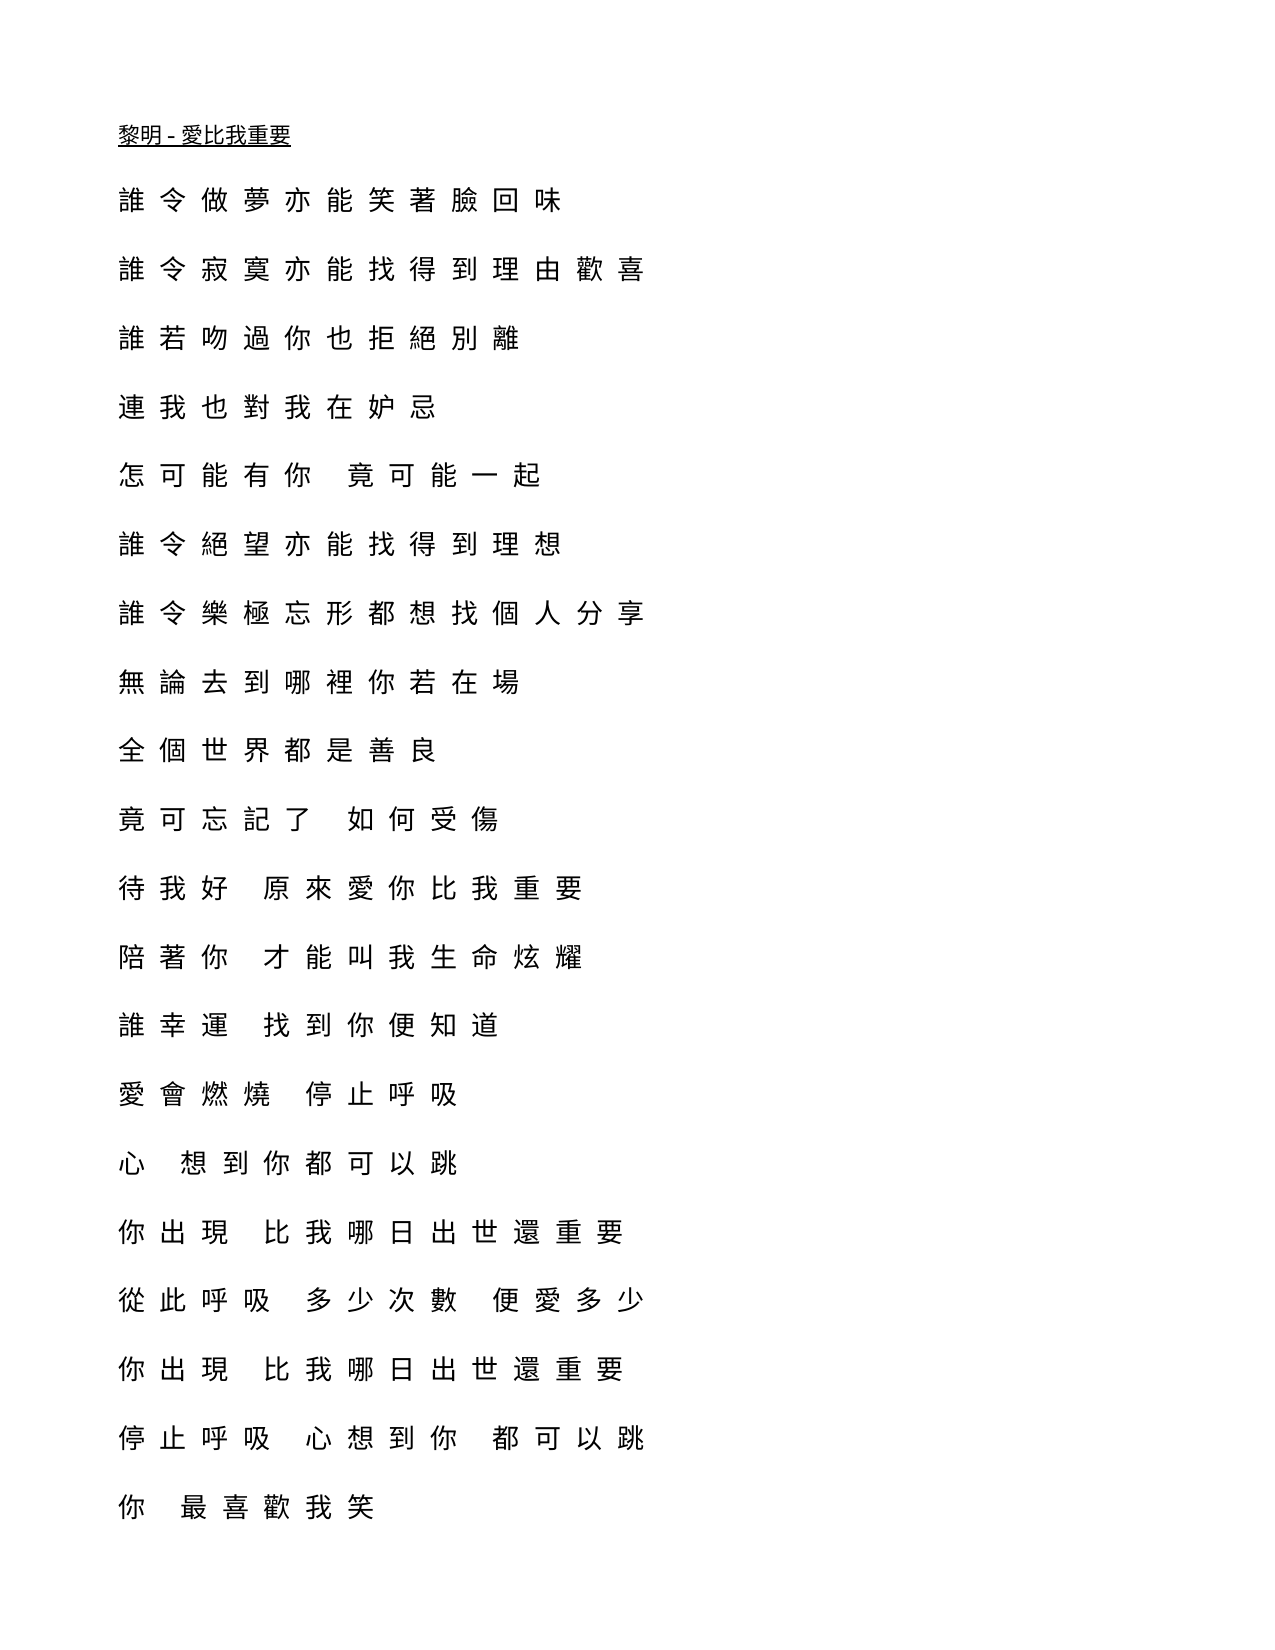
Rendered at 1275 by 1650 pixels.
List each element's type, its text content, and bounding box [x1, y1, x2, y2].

text 你 最喜歡我笑 [118, 1486, 1157, 1525]
text 你出現 比我哪日出世還重要 [118, 1211, 1157, 1250]
text 誰令樂極忘形都想找個人分享 [118, 592, 1157, 631]
text 誰幸運 找到你便知道 [118, 1004, 1157, 1043]
text 心 想到你都可以跳 [118, 1142, 1157, 1181]
text 你出現 比我哪日出世還重要 [118, 1348, 1157, 1387]
text 黎明 - 愛比我重要 [118, 118, 1157, 150]
text 誰若吻過你也拒絕別離 [118, 317, 1157, 356]
text 連我也對我在妒忌 [118, 386, 1157, 425]
text 竟可忘記了 如何受傷 [118, 798, 1157, 837]
text 誰令絕望亦能找得到理想 [118, 523, 1157, 562]
text 誰令寂寞亦能找得到理由歡喜 [118, 248, 1157, 287]
text 無論去到哪裡你若在場 [118, 661, 1157, 700]
text 從此呼吸 多少次數 便愛多少 [118, 1279, 1157, 1318]
text 怎可能有你 竟可能一起 [118, 454, 1157, 493]
text 愛會燃燒 停止呼吸 [118, 1073, 1157, 1112]
text 待我好 原來愛你比我重要 [118, 867, 1157, 906]
text 停止呼吸 心想到你 都可以跳 [118, 1417, 1157, 1456]
text 全個世界都是善良 [118, 729, 1157, 768]
text 誰令做夢亦能笑著臉回味 [118, 179, 1157, 218]
text 陪著你 才能叫我生命炫耀 [118, 936, 1157, 975]
